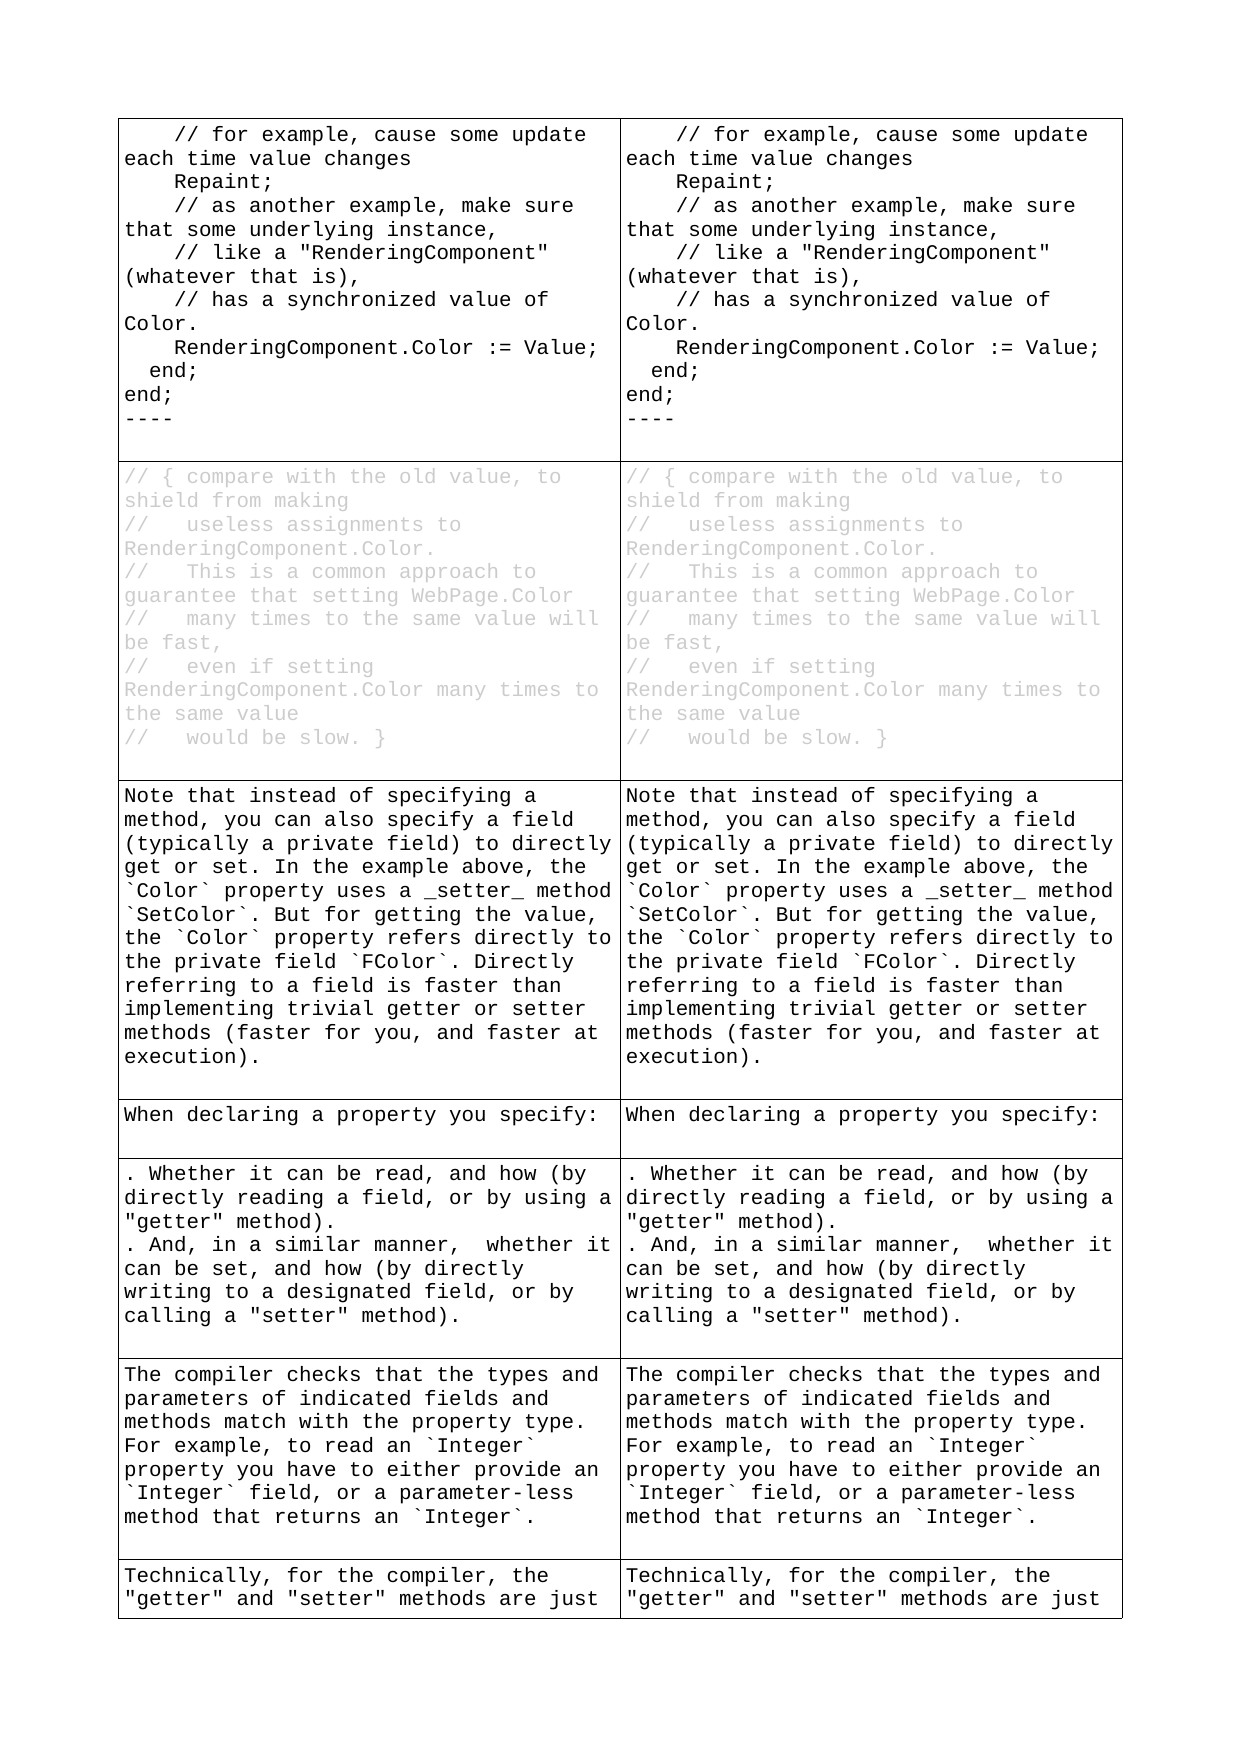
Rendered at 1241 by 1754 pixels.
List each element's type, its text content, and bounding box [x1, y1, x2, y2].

table_cell Technically, for the compiler, the "getter" and "setter" methods are just [119, 1560, 620, 1618]
table_cell . Whether it can be read, and how (by directly reading a field, or by using a "getter" method). . And, in a similar manner, whether it can be set, and how (by directly writing to a designated field, or by calling a "setter" method). [621, 1159, 1122, 1358]
table_cell // for example, cause some update each time value changes Repaint; // as another example, make sure that some underlying instance, // like a "RenderingComponent" (whatever that is), // has a synchronized value of Color. RenderingComponent.Color := Value; end; end; ---- [119, 119, 620, 461]
table_cell When declaring a property you specify: [621, 1100, 1122, 1157]
table_cell When declaring a property you specify: [119, 1100, 620, 1157]
table_cell The compiler checks that the types and parameters of indicated fields and methods match with the property type. For example, to read an `Integer` property you have to either provide an `Integer` field, or a parameter-less method that returns an `Integer`. [119, 1359, 620, 1559]
table_cell // { compare with the old value, to shield from making // useless assignments to RenderingComponent.Color. // This is a common approach to guarantee that setting WebPage.Color // many times to the same value will be fast, // even if setting RenderingComponent.Color many times to the same value // would be slow. } [621, 462, 1122, 780]
table_cell The compiler checks that the types and parameters of indicated fields and methods match with the property type. For example, to read an `Integer` property you have to either provide an `Integer` field, or a parameter-less method that returns an `Integer`. [621, 1359, 1122, 1559]
table_cell // for example, cause some update each time value changes Repaint; // as another example, make sure that some underlying instance, // like a "RenderingComponent" (whatever that is), // has a synchronized value of Color. RenderingComponent.Color := Value; end; end; ---- [621, 119, 1122, 461]
table_cell // { compare with the old value, to shield from making // useless assignments to RenderingComponent.Color. // This is a common approach to guarantee that setting WebPage.Color // many times to the same value will be fast, // even if setting RenderingComponent.Color many times to the same value // would be slow. } [119, 462, 620, 780]
table_cell Note that instead of specifying a method, you can also specify a field (typically a private field) to directly get or set. In the example above, the `Color` property uses a _setter_ method `SetColor`. But for getting the value, the `Color` property refers directly to the private field `FColor`. Directly referring to a field is faster than implementing trivial getter or setter methods (faster for you, and faster at execution). [119, 781, 620, 1099]
table_cell Technically, for the compiler, the "getter" and "setter" methods are just [621, 1560, 1122, 1618]
table_cell Note that instead of specifying a method, you can also specify a field (typically a private field) to directly get or set. In the example above, the `Color` property uses a _setter_ method `SetColor`. But for getting the value, the `Color` property refers directly to the private field `FColor`. Directly referring to a field is faster than implementing trivial getter or setter methods (faster for you, and faster at execution). [621, 781, 1122, 1099]
table_cell . Whether it can be read, and how (by directly reading a field, or by using a "getter" method). . And, in a similar manner, whether it can be set, and how (by directly writing to a designated field, or by calling a "setter" method). [119, 1159, 620, 1358]
